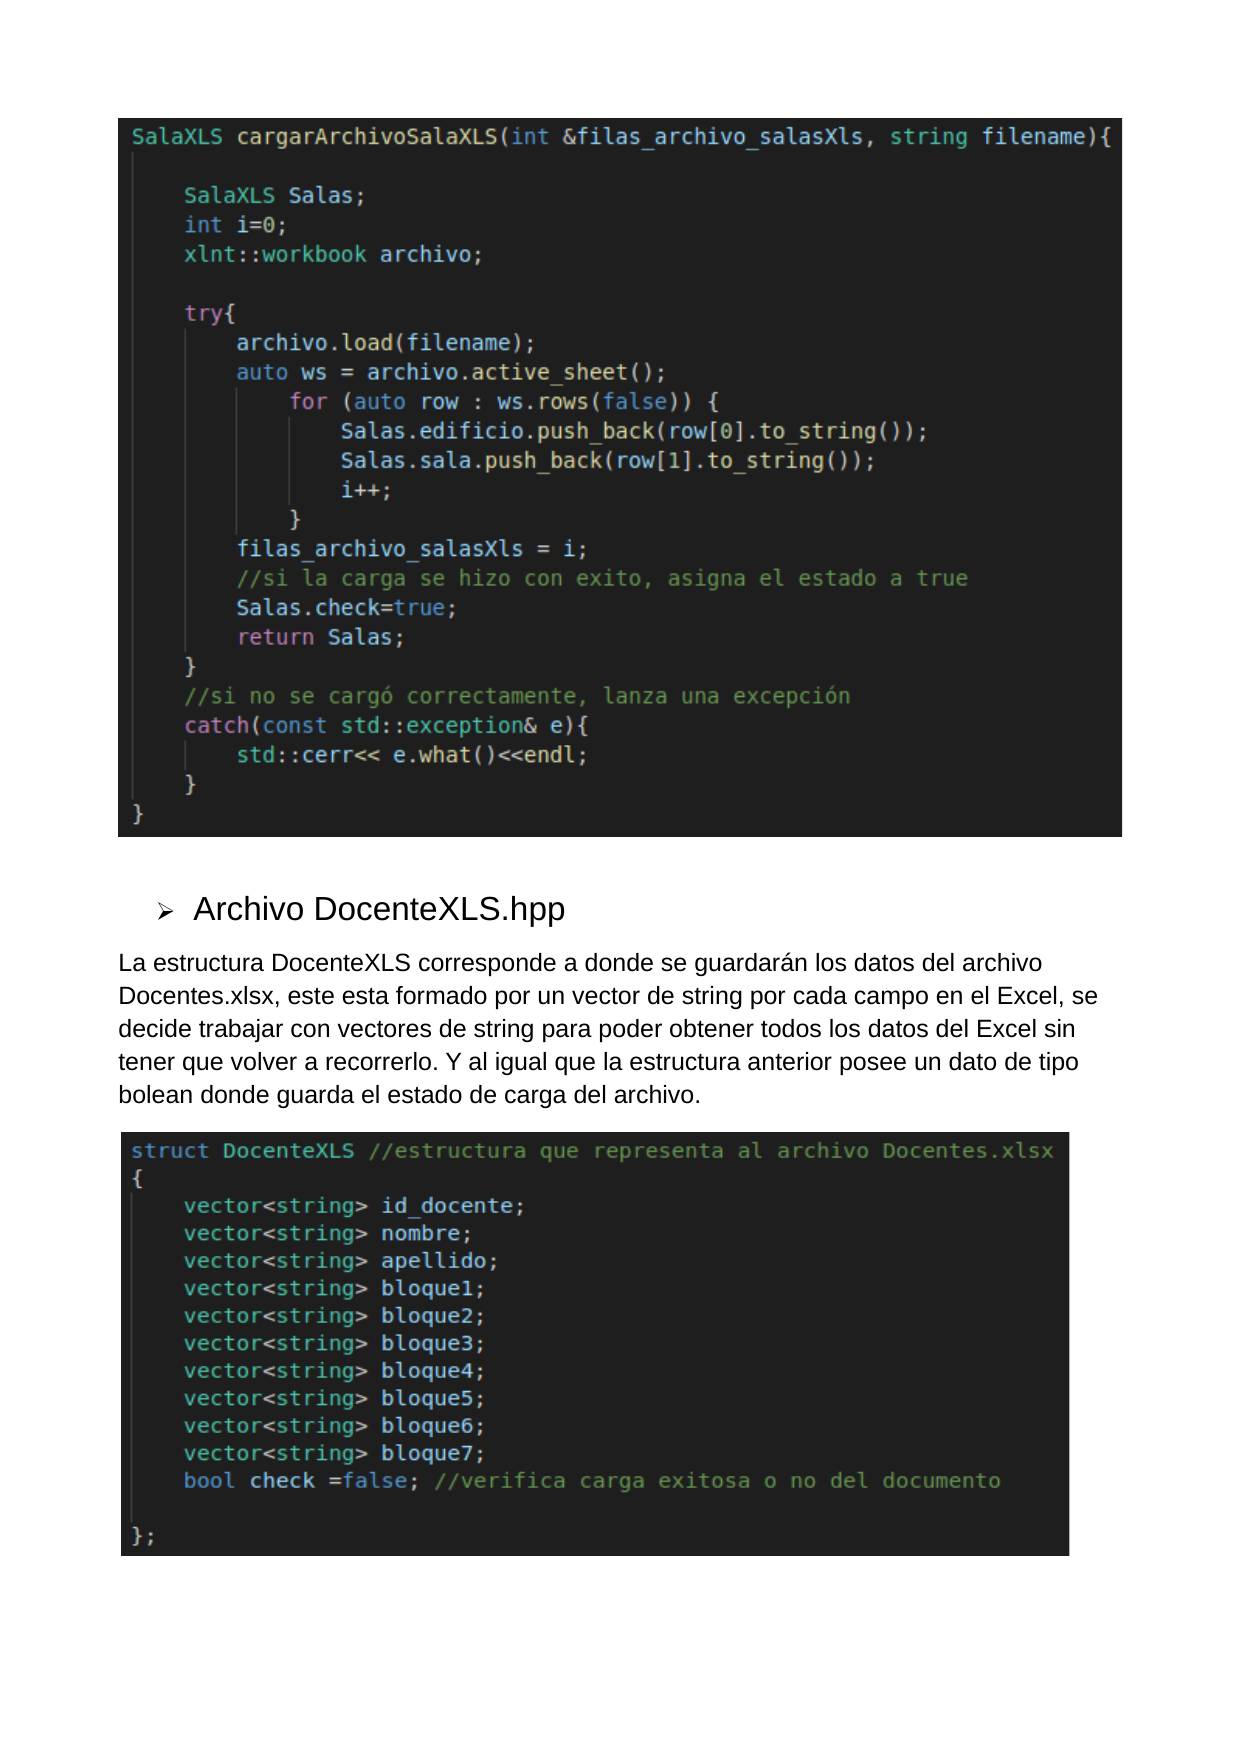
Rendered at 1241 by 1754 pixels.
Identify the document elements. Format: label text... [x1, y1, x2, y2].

text La estructura DocenteXLS corresponde a donde se guardarán los datos del archivo Docentes.xlsx, este esta formado por un vector de string por cada campo en el Excel, se decide trabajar con vectores de string para poder obtener todos los datos del Excel sin tener que volver a recorrerlo. Y al igual que la estructura anterior posee un dato de tipo bolean donde guarda el estado de carga del archivo. [118, 948, 1122, 1108]
picture [118, 118, 1123, 837]
picture [121, 1132, 1070, 1556]
list Archivo DocenteXLS.hpp [156, 889, 1122, 927]
